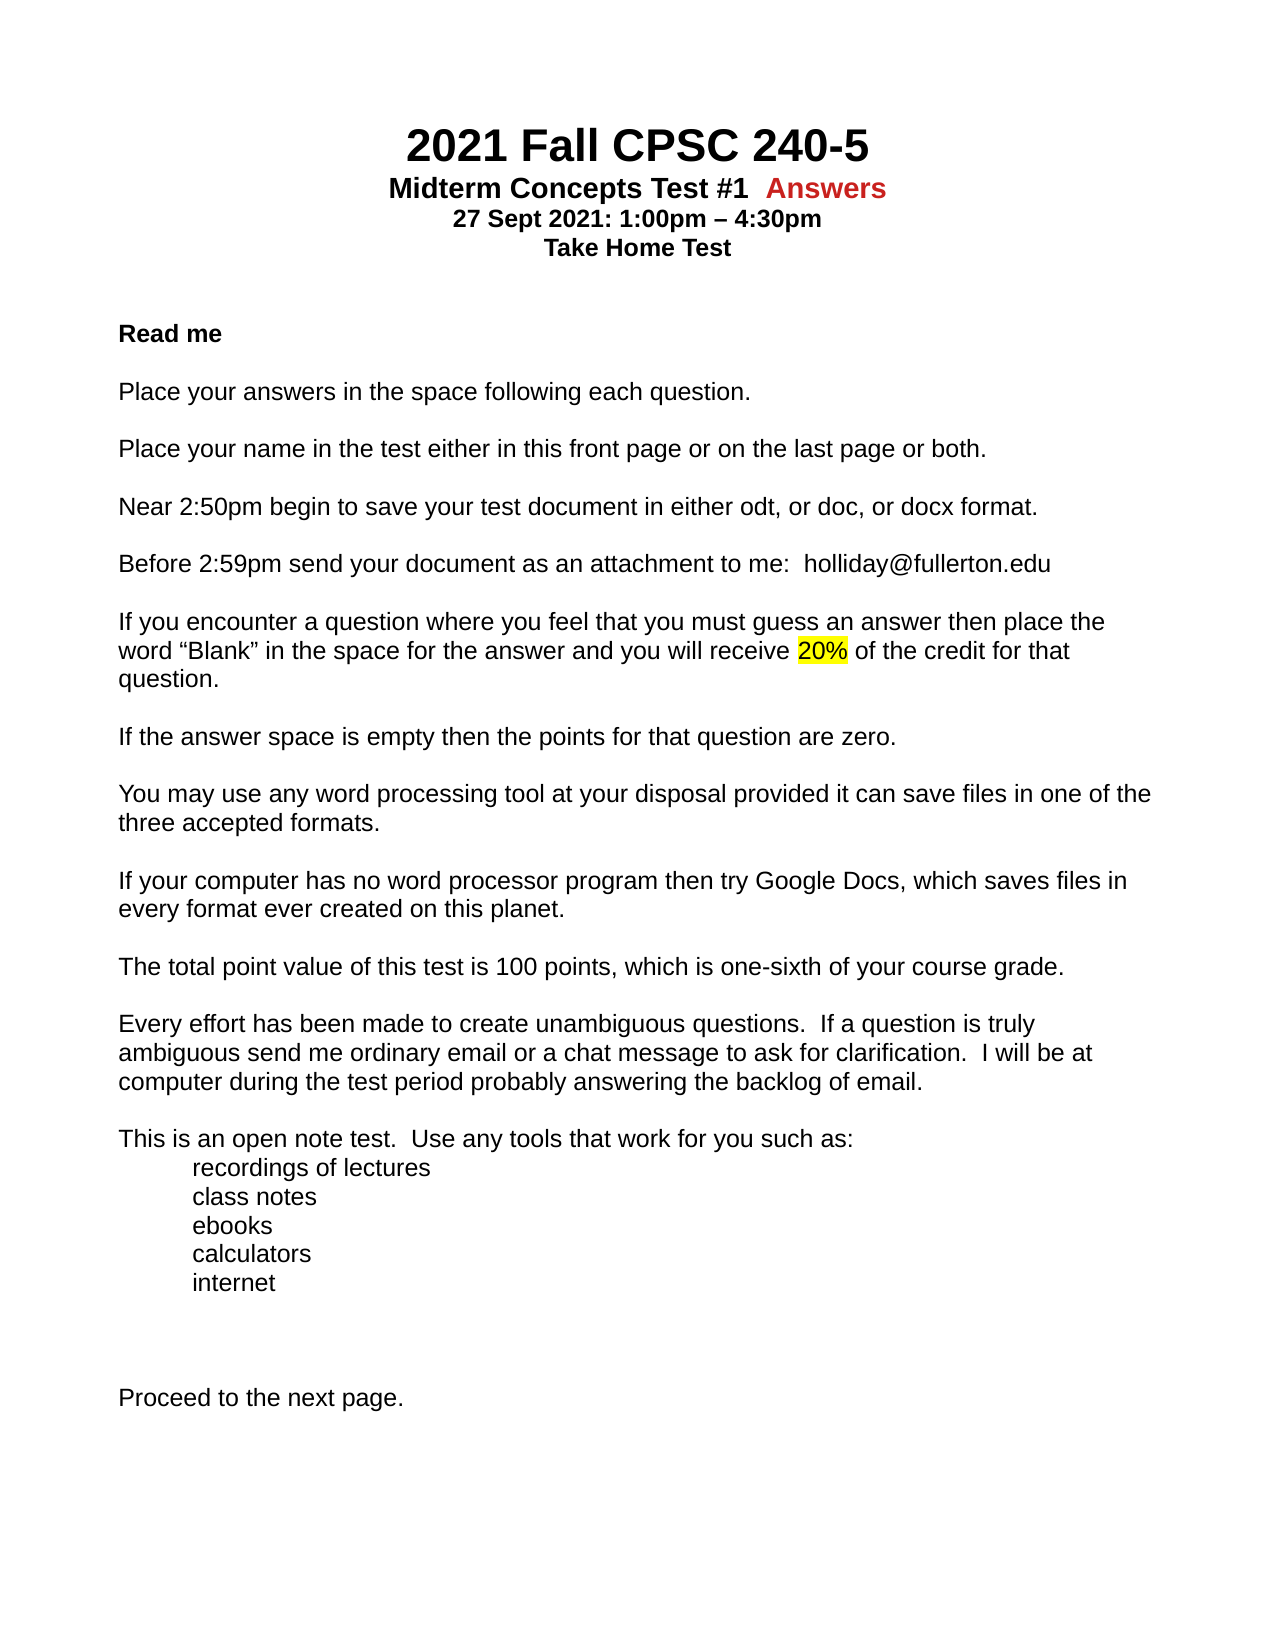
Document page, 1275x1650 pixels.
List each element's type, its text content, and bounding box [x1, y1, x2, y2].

text Every effort has been made to create unambiguous questions. If a question is truly ambiguous send me ordinary email or a chat message to ask for clarification. I will be at computer during the test period probably answering the backlog of email. [118, 1009, 1157, 1096]
text internet [118, 1268, 1157, 1297]
text Read me [118, 319, 1157, 348]
text Take Home Test [118, 233, 1157, 262]
text 2021 Fall CPSC 240-5 [118, 118, 1157, 171]
text Proceed to the next page. [118, 1383, 1157, 1412]
text Place your answers in the space following each question. [118, 377, 1157, 406]
text Before 2:59pm send your document as an attachment to me: holliday@fullerton.edu [118, 549, 1157, 578]
text class notes [118, 1182, 1157, 1211]
text Midterm Concepts Test #1 Answers [118, 171, 1157, 204]
text calculators [118, 1239, 1157, 1268]
text The total point value of this test is 100 points, which is one-sixth of your course grade. [118, 952, 1157, 981]
text If the answer space is empty then the points for that question are zero. [118, 722, 1157, 751]
text recordings of lectures [118, 1153, 1157, 1182]
text Near 2:50pm begin to save your test document in either odt, or doc, or docx format. [118, 492, 1157, 521]
text If your computer has no word processor program then try Google Docs, which saves files in every format ever created on this planet. [118, 866, 1157, 923]
text This is an open note test. Use any tools that work for you such as: [118, 1124, 1157, 1153]
text 27 Sept 2021: 1:00pm – 4:30pm [118, 204, 1157, 233]
text If you encounter a question where you feel that you must guess an answer then place the word “Blank” in the space for the answer and you will receive 20% of the credit for that question. [118, 607, 1157, 693]
text You may use any word processing tool at your disposal provided it can save files in one of the three accepted formats. [118, 779, 1157, 837]
text Place your name in the test either in this front page or on the last page or both. [118, 434, 1157, 463]
text ebooks [118, 1211, 1157, 1239]
